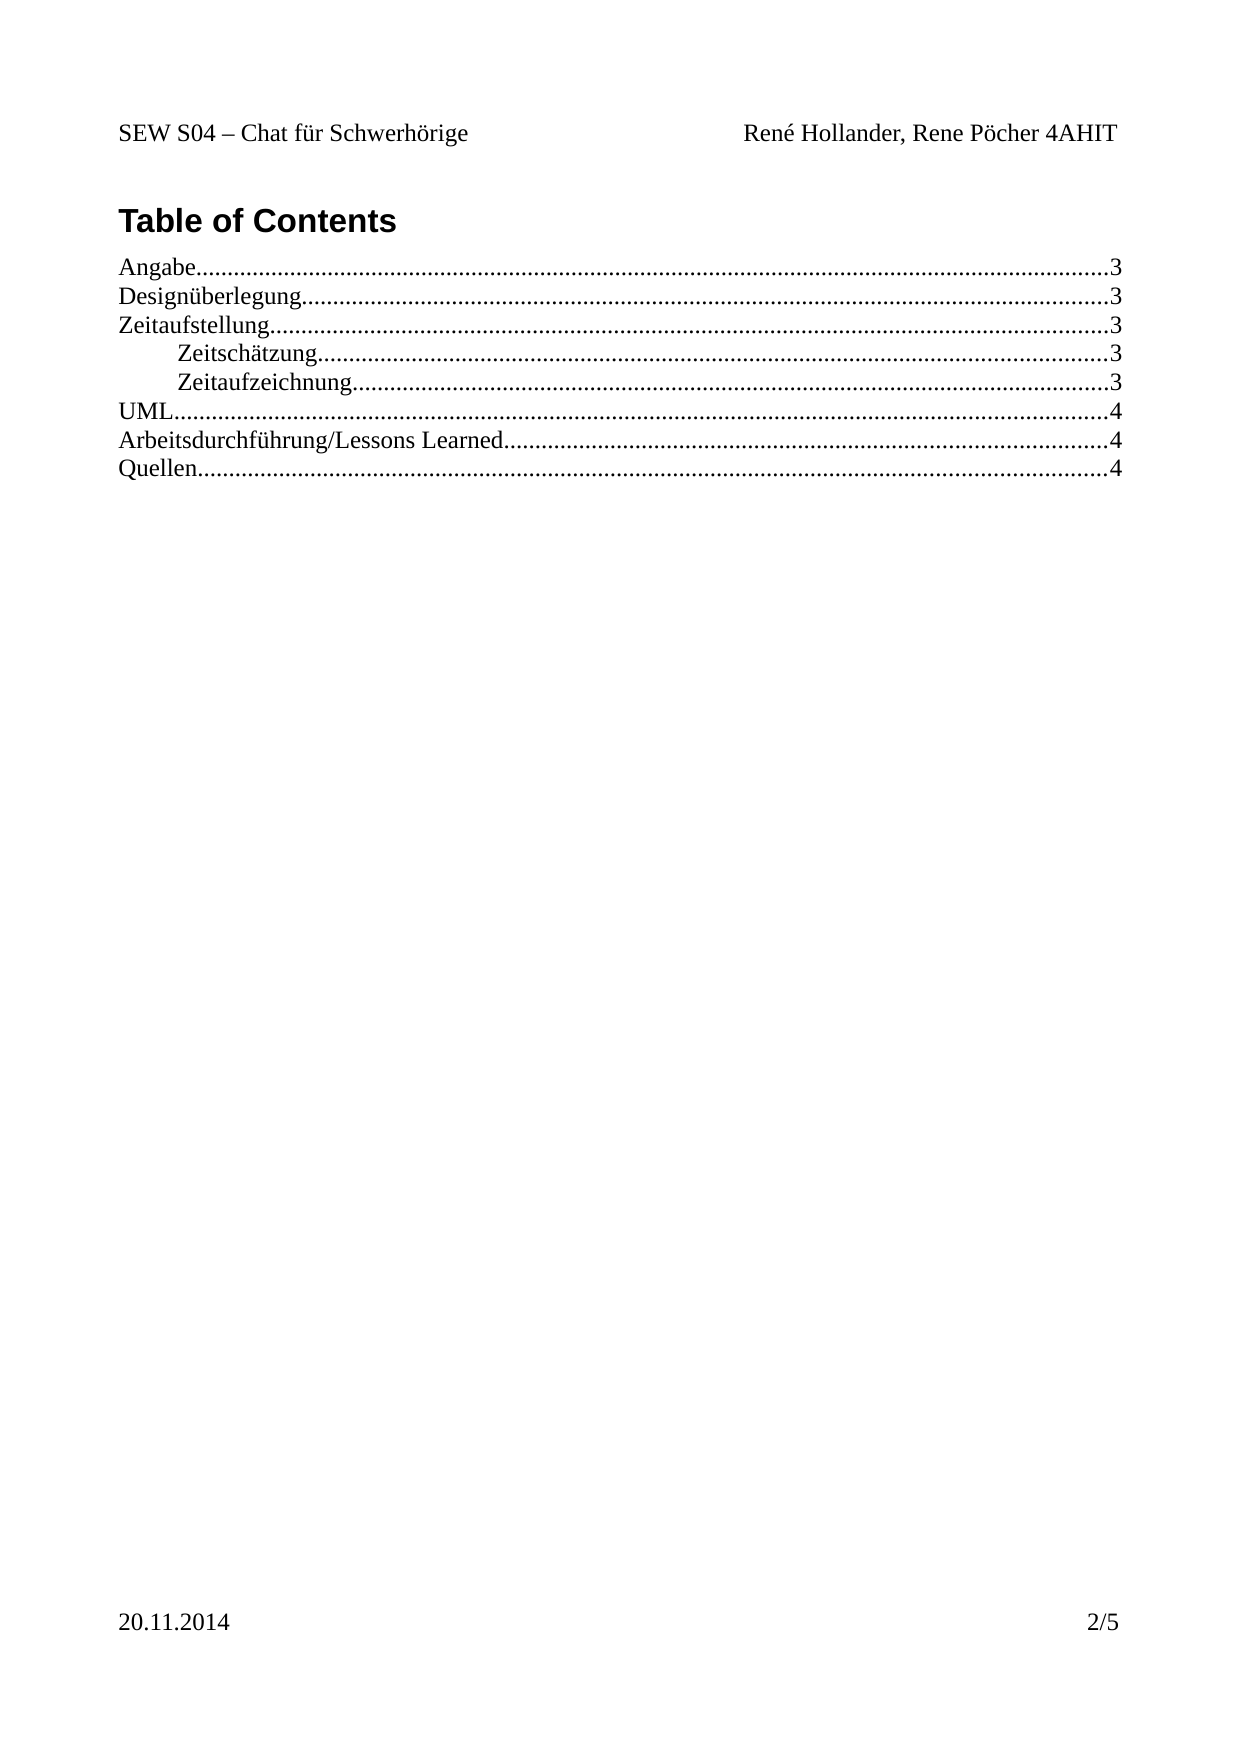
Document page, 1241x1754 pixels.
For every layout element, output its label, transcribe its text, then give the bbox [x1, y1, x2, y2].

text Quellen 4 [118, 453, 1122, 482]
text UML 4 [118, 396, 1122, 425]
text Angabe 3 [118, 252, 1122, 281]
text Zeitschätzung 3 [177, 338, 1122, 367]
text Zeitaufzeichnung 3 [177, 367, 1122, 396]
subtitle Table of Contents [118, 201, 1122, 240]
text Designüberlegung 3 [118, 281, 1122, 310]
text Arbeitsdurchführung/Lessons Learned 4 [118, 425, 1122, 453]
text Zeitaufstellung 3 [118, 310, 1122, 338]
